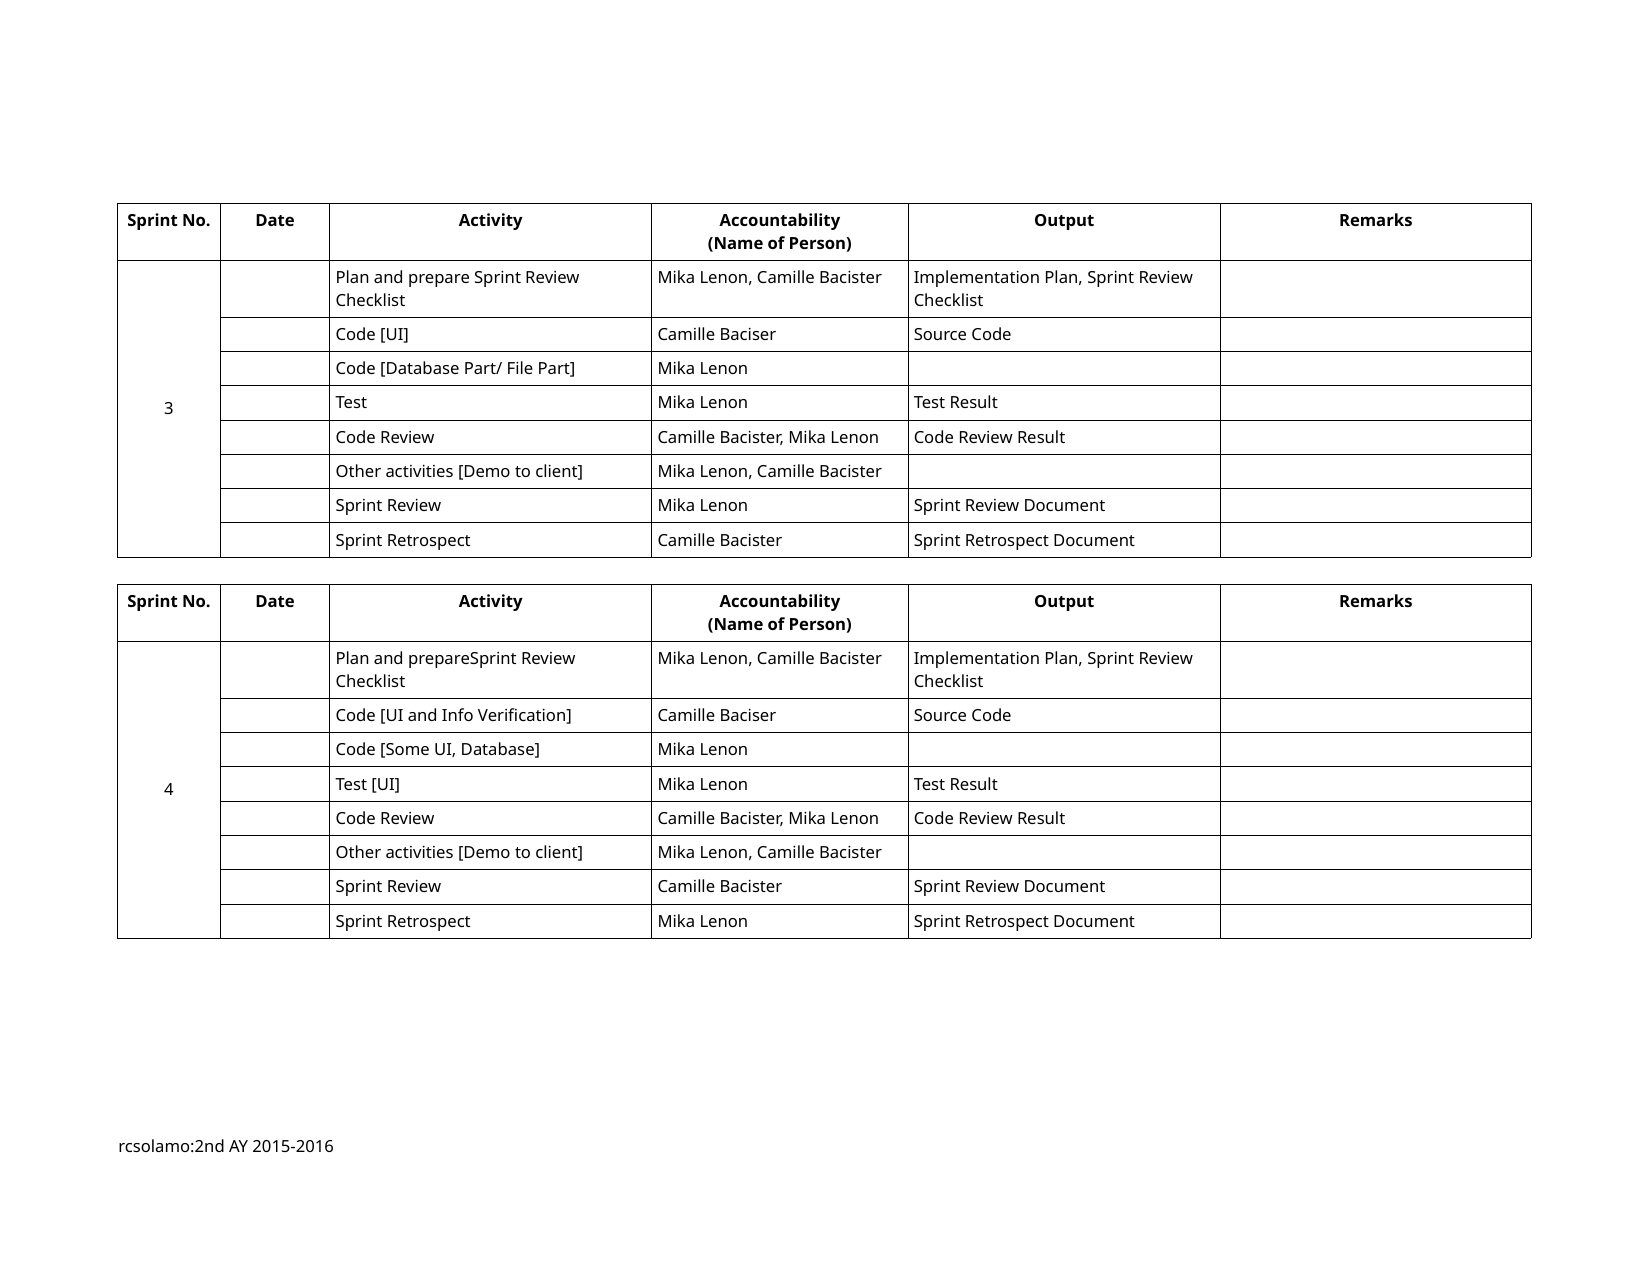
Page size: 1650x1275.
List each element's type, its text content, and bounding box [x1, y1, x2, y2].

table_cell [1221, 489, 1531, 522]
table_header Sprint No. [118, 204, 220, 260]
table_cell Code Review [330, 802, 651, 835]
table_cell Code [Some UI, Database] [330, 733, 651, 766]
table_cell [221, 421, 329, 454]
table_cell [221, 699, 329, 732]
table_cell Camille Baciser [652, 699, 908, 732]
table_cell 4 [118, 642, 220, 938]
table_cell Sprint Retrospect [330, 523, 651, 557]
table_cell Implementation Plan, Sprint Review Checklist [909, 261, 1220, 317]
table_cell [1221, 455, 1531, 488]
table_cell Mika Lenon [652, 489, 908, 522]
table_cell Mika Lenon, Camille Bacister [652, 642, 908, 698]
table_cell Mika Lenon [652, 733, 908, 766]
table_cell Sprint Review Document [909, 870, 1220, 903]
table_cell [1221, 836, 1531, 869]
table_cell Mika Lenon, Camille Bacister [652, 455, 908, 488]
table_cell [221, 767, 329, 801]
table_cell Sprint Review [330, 489, 651, 522]
table_cell Camille Bacister, Mika Lenon [652, 802, 908, 835]
table_cell Plan and prepare Sprint Review Checklist [330, 261, 651, 317]
table_cell Sprint Retrospect Document [909, 905, 1220, 938]
table_cell Source Code [909, 318, 1220, 351]
table_cell Sprint Review Document [909, 489, 1220, 522]
table_cell Implementation Plan, Sprint Review Checklist [909, 642, 1220, 698]
table_cell Camille Bacister [652, 870, 908, 903]
table_cell [1221, 642, 1531, 698]
table_header Accountability (Name of Person) [652, 204, 908, 260]
table_cell Sprint Review [330, 870, 651, 903]
table_cell [909, 352, 1220, 385]
table_cell Code [UI] [330, 318, 651, 351]
table_cell [909, 455, 1220, 488]
table_cell [909, 836, 1220, 869]
table_cell Mika Lenon, Camille Bacister [652, 836, 908, 869]
table_cell Test Result [909, 386, 1220, 419]
table_cell Source Code [909, 699, 1220, 732]
table_cell [221, 802, 329, 835]
table_cell Mika Lenon [652, 386, 908, 419]
table_cell 3 [118, 261, 220, 557]
table_cell Test Result [909, 767, 1220, 801]
table_cell Code [Database Part/ File Part] [330, 352, 651, 385]
table_cell [1221, 802, 1531, 835]
table_cell [221, 318, 329, 351]
table_cell [221, 489, 329, 522]
table_header Accountability (Name of Person) [652, 585, 908, 641]
table_cell [221, 642, 329, 698]
table_cell [1221, 870, 1531, 903]
table_cell Sprint Retrospect [330, 905, 651, 938]
table_cell Mika Lenon [652, 352, 908, 385]
table_header Output [909, 204, 1220, 260]
table_cell [1221, 261, 1531, 317]
table_cell Mika Lenon, Camille Bacister [652, 261, 908, 317]
table_cell [221, 733, 329, 766]
table_cell [1221, 352, 1531, 385]
table_cell Plan and prepareSprint Review Checklist [330, 642, 651, 698]
table_cell Camille Baciser [652, 318, 908, 351]
table_cell Code Review [330, 421, 651, 454]
table_cell [1221, 699, 1531, 732]
table_cell [1221, 767, 1531, 801]
table_header Remarks [1221, 204, 1531, 260]
table_cell [1221, 733, 1531, 766]
table_cell Test [UI] [330, 767, 651, 801]
table_cell [221, 836, 329, 869]
table_cell Code Review Result [909, 802, 1220, 835]
table_header Output [909, 585, 1220, 641]
table_cell Test [330, 386, 651, 419]
table_cell [221, 905, 329, 938]
table_cell [221, 870, 329, 903]
table_header Activity [330, 585, 651, 641]
table_cell Sprint Retrospect Document [909, 523, 1220, 557]
table_cell Code [UI and Info Verification] [330, 699, 651, 732]
table_cell [1221, 386, 1531, 419]
table_cell [221, 523, 329, 557]
table_cell [909, 733, 1220, 766]
table_cell [1221, 318, 1531, 351]
table_cell [221, 352, 329, 385]
table_cell Mika Lenon [652, 767, 908, 801]
table_header Date [221, 585, 329, 641]
table_cell Camille Bacister, Mika Lenon [652, 421, 908, 454]
table_header Date [221, 204, 329, 260]
table_cell Other activities [Demo to client] [330, 836, 651, 869]
table_header Activity [330, 204, 651, 260]
table_cell [221, 455, 329, 488]
table_cell Mika Lenon [652, 905, 908, 938]
table_header Sprint No. [118, 585, 220, 641]
table_cell Camille Bacister [652, 523, 908, 557]
table_cell [221, 261, 329, 317]
table_cell [1221, 905, 1531, 938]
table_cell [1221, 421, 1531, 454]
table_header Remarks [1221, 585, 1531, 641]
table_cell Other activities [Demo to client] [330, 455, 651, 488]
table_cell [221, 386, 329, 419]
table_cell [1221, 523, 1531, 557]
table_cell Code Review Result [909, 421, 1220, 454]
